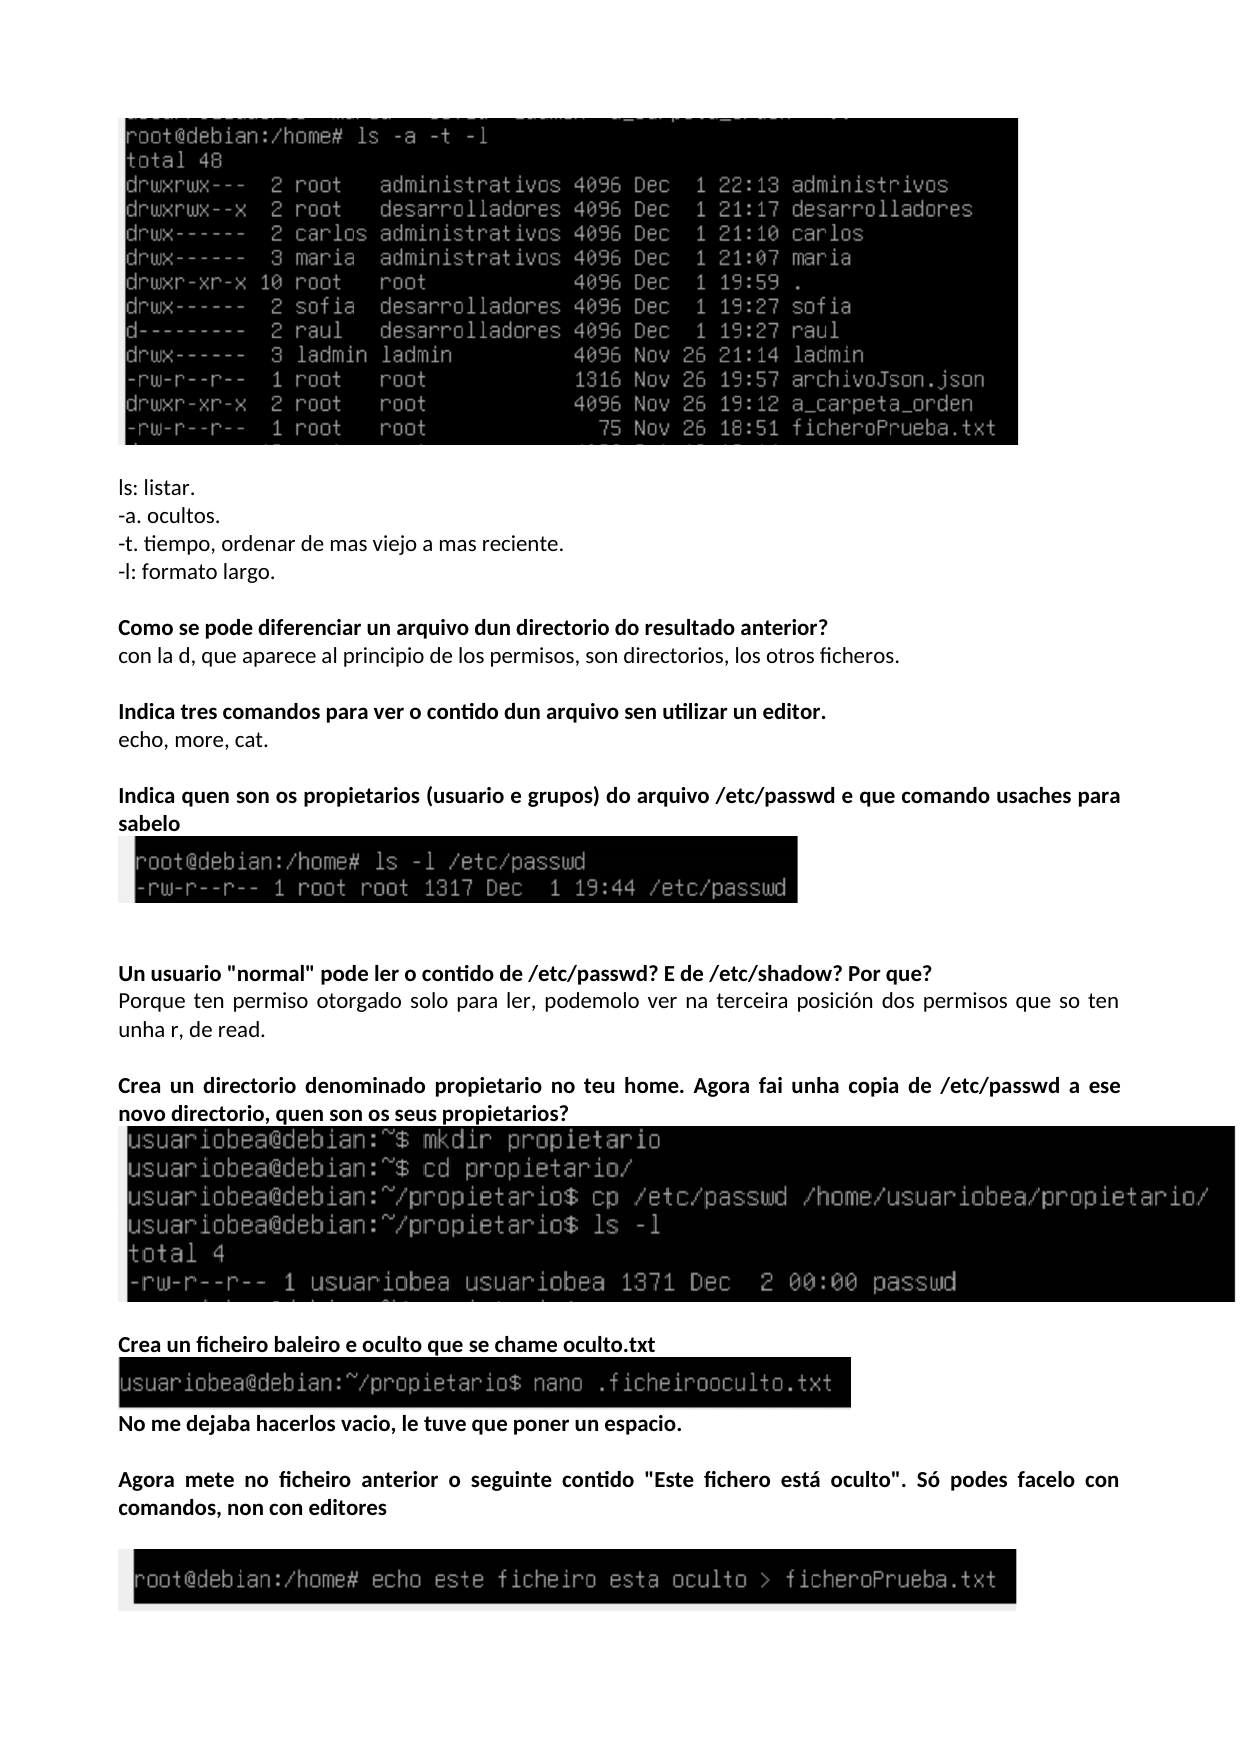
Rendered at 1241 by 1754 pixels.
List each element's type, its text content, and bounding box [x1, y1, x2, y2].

text echo, more, cat. [118, 725, 1122, 753]
text No me dejaba hacerlos vacio, le tuve que poner un espacio. [118, 1409, 1122, 1437]
text -t. tiempo, ordenar de mas viejo a mas reciente. [118, 529, 1122, 557]
text Crea un ficheiro baleiro e oculto que se chame oculto.txt [118, 1330, 1122, 1358]
text -a. ocultos. [118, 501, 1122, 529]
text Indica quen son os propietarios (usuario e grupos) do arquivo /etc/passwd e que comando usaches para sabelo [118, 781, 1122, 837]
text Crea un directorio denominado propietario no teu home. Agora fai unha copia de /etc/passwd a ese novo directorio, quen son os seus propietarios? [118, 1071, 1122, 1126]
text Indica tres comandos para ver o contido dun arquivo sen utilizar un editor. [118, 697, 1122, 725]
text Porque ten permiso otorgado solo para ler, podemolo ver na terceira posición dos permisos que so ten unha r, de read. [118, 987, 1122, 1043]
text ls: listar. [118, 473, 1122, 501]
text Como se pode diferenciar un arquivo dun directorio do resultado anterior? [118, 613, 1122, 641]
text Agora mete no ficheiro anterior o seguinte contido "Este fichero está oculto". Só podes facelo con comandos, non con editores [118, 1465, 1122, 1521]
text -l: formato largo. [118, 557, 1122, 585]
text Un usuario "normal" pode ler o contido de /etc/passwd? E de /etc/shadow? Por que? [118, 959, 1122, 987]
text con la d, que aparece al principio de los permisos, son directorios, los otros ficheros. [118, 641, 1122, 669]
